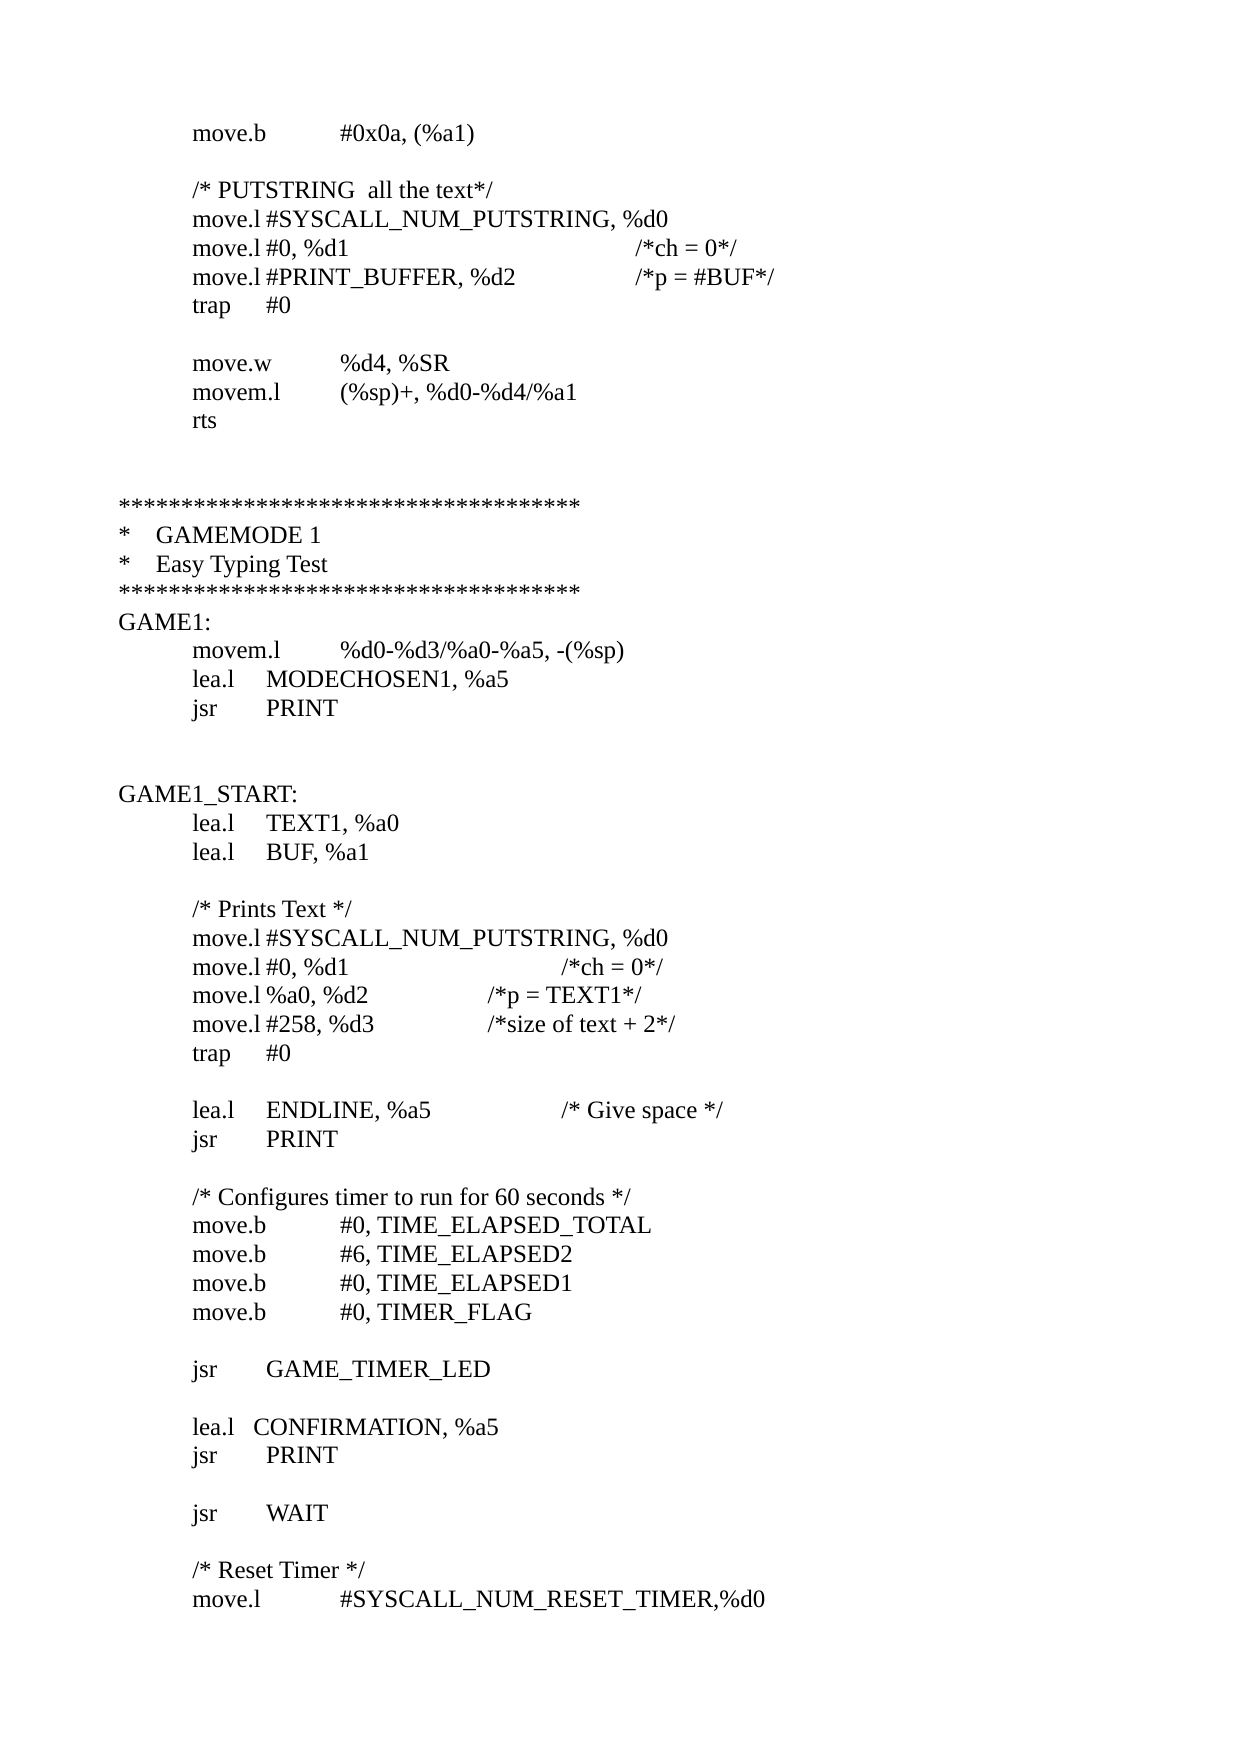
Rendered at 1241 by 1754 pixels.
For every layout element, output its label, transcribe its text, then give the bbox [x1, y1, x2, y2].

text move.l #0, %d1 /*ch = 0*/ [118, 952, 1122, 981]
text move.l #SYSCALL_NUM_RESET_TIMER,%d0 [118, 1584, 1122, 1613]
text GAME1: [118, 607, 1122, 636]
text move.l %a0, %d2 /*p = TEXT1*/ [118, 981, 1122, 1009]
text ************************************* [118, 578, 1122, 607]
text jsr WAIT [118, 1498, 1122, 1527]
text move.l #SYSCALL_NUM_PUTSTRING, %d0 [118, 923, 1122, 952]
text lea.l ENDLINE, %a5 /* Give space */ [118, 1096, 1122, 1124]
text move.l #PRINT_BUFFER, %d2 /*p = #BUF*/ [118, 262, 1122, 291]
text trap #0 [118, 291, 1122, 319]
text move.b #0, TIMER_FLAG [118, 1297, 1122, 1326]
text /* Configures timer to run for 60 seconds */ [118, 1182, 1122, 1211]
text * GAMEMODE 1 [118, 521, 1122, 549]
text GAME1_START: [118, 779, 1122, 808]
text move.l #258, %d3 /*size of text + 2*/ [118, 1009, 1122, 1038]
text trap #0 [118, 1038, 1122, 1067]
text jsr PRINT [118, 1441, 1122, 1469]
text lea.l BUF, %a1 [118, 837, 1122, 866]
text jsr PRINT [118, 1124, 1122, 1153]
text /* Prints Text */ [118, 894, 1122, 923]
text move.l #0, %d1 /*ch = 0*/ [118, 233, 1122, 262]
text ************************************* [118, 492, 1122, 521]
text move.b #0, TIME_ELAPSED1 [118, 1268, 1122, 1297]
text rts [118, 406, 1122, 434]
text /* PUTSTRING all the text*/ [118, 176, 1122, 204]
text move.b #0x0a, (%a1) [118, 118, 1122, 147]
text lea.l TEXT1, %a0 [118, 808, 1122, 837]
text movem.l (%sp)+, %d0-%d4/%a1 [118, 377, 1122, 406]
text move.b #6, TIME_ELAPSED2 [118, 1239, 1122, 1268]
text jsr GAME_TIMER_LED [118, 1354, 1122, 1383]
text /* Reset Timer */ [118, 1556, 1122, 1584]
text lea.l CONFIRMATION, %a5 [118, 1412, 1122, 1441]
text move.w %d4, %SR [118, 348, 1122, 377]
text * Easy Typing Test [118, 549, 1122, 578]
text move.l #SYSCALL_NUM_PUTSTRING, %d0 [118, 204, 1122, 233]
text jsr PRINT [118, 693, 1122, 722]
text movem.l %d0-%d3/%a0-%a5, -(%sp) [118, 636, 1122, 664]
text lea.l MODECHOSEN1, %a5 [118, 664, 1122, 693]
text move.b #0, TIME_ELAPSED_TOTAL [118, 1211, 1122, 1239]
